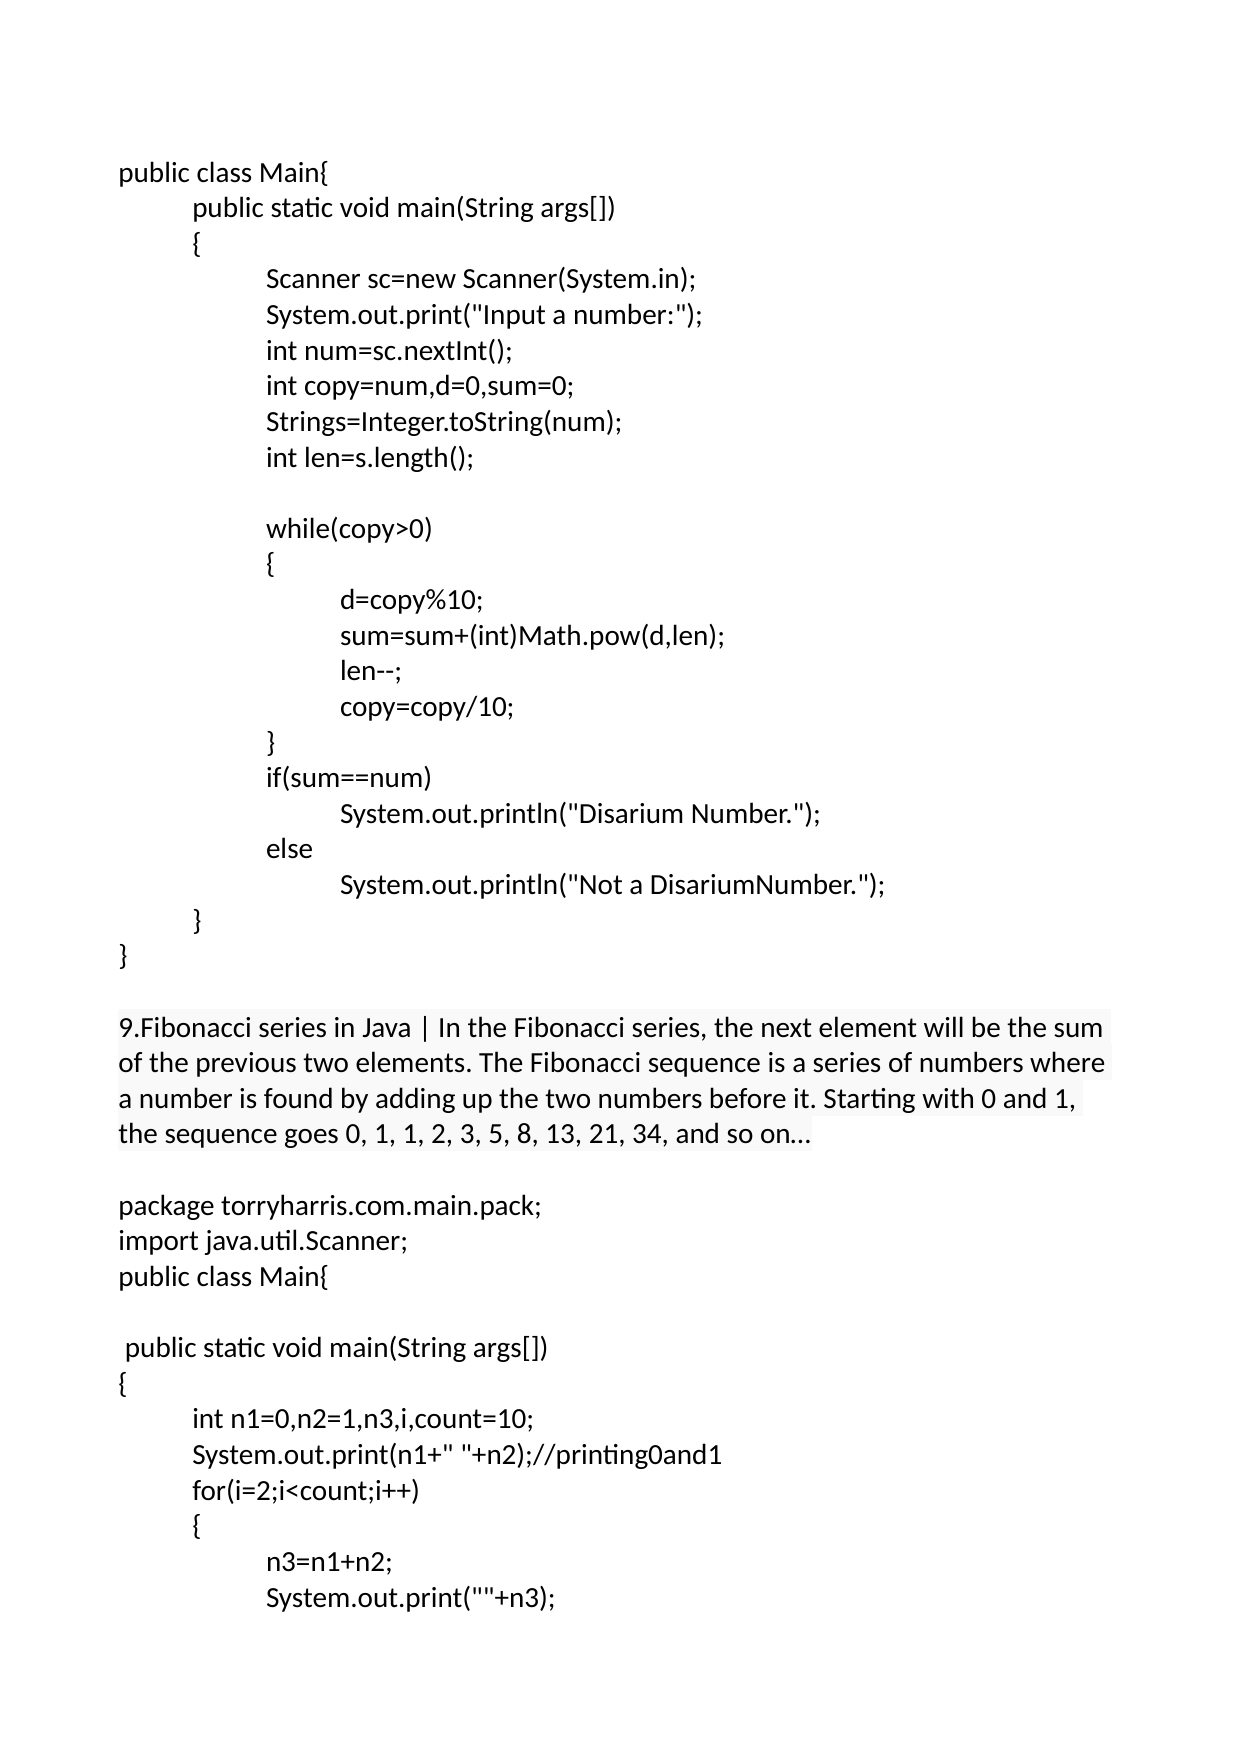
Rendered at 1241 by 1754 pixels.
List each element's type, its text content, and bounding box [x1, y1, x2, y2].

text System.out.println("Not a DisariumNumber."); [118, 866, 1122, 902]
text Scanner sc=new Scanner(System.in); [118, 261, 1122, 296]
text d=copy%10; [118, 581, 1122, 617]
text } [118, 902, 1122, 937]
text public static void main(String args[]) [118, 189, 1122, 225]
text { [118, 1365, 1122, 1401]
text } [118, 724, 1122, 759]
text len--; [118, 652, 1122, 688]
text } [118, 937, 1122, 973]
text { [118, 1507, 1122, 1543]
text 9.Fibonacci series in Java | In the Fibonacci series, the next element will be the sum of the previous two elements. The Fibonacci sequence is a series of numbers where a number is found by adding up the two numbers before it. Starting with 0 and 1, the sequence goes 0, 1, 1, 2, 3, 5, 8, 13, 21, 34, and so on… [118, 1009, 1122, 1151]
text int len=s.length(); [118, 439, 1122, 474]
text else [118, 831, 1122, 866]
text System.out.print(n1+" "+n2);//printing0and1 [118, 1436, 1122, 1472]
text public static void main(String args[]) [118, 1329, 1122, 1365]
text int n1=0,n2=1,n3,i,count=10; [118, 1401, 1122, 1436]
text System.out.print("Input a number:"); [118, 296, 1122, 332]
text while(copy>0) [118, 510, 1122, 546]
text for(i=2;i<count;i++) [118, 1472, 1122, 1507]
text public class Main{ [118, 154, 1122, 189]
text int copy=num,d=0,sum=0; [118, 367, 1122, 403]
text public class Main{ [118, 1258, 1122, 1294]
text import java.util.Scanner; [118, 1222, 1122, 1258]
text int num=sc.nextInt(); [118, 332, 1122, 367]
text package torryharris.com.main.pack; [118, 1187, 1122, 1222]
text copy=copy/10; [118, 688, 1122, 724]
text { [118, 225, 1122, 261]
text n3=n1+n2; [118, 1543, 1122, 1579]
text Strings=Integer.toString(num); [118, 403, 1122, 439]
text { [118, 546, 1122, 581]
text System.out.println("Disarium Number."); [118, 795, 1122, 831]
text if(sum==num) [118, 759, 1122, 795]
text System.out.print(""+n3); [118, 1579, 1122, 1614]
text sum=sum+(int)Math.pow(d,len); [118, 617, 1122, 652]
